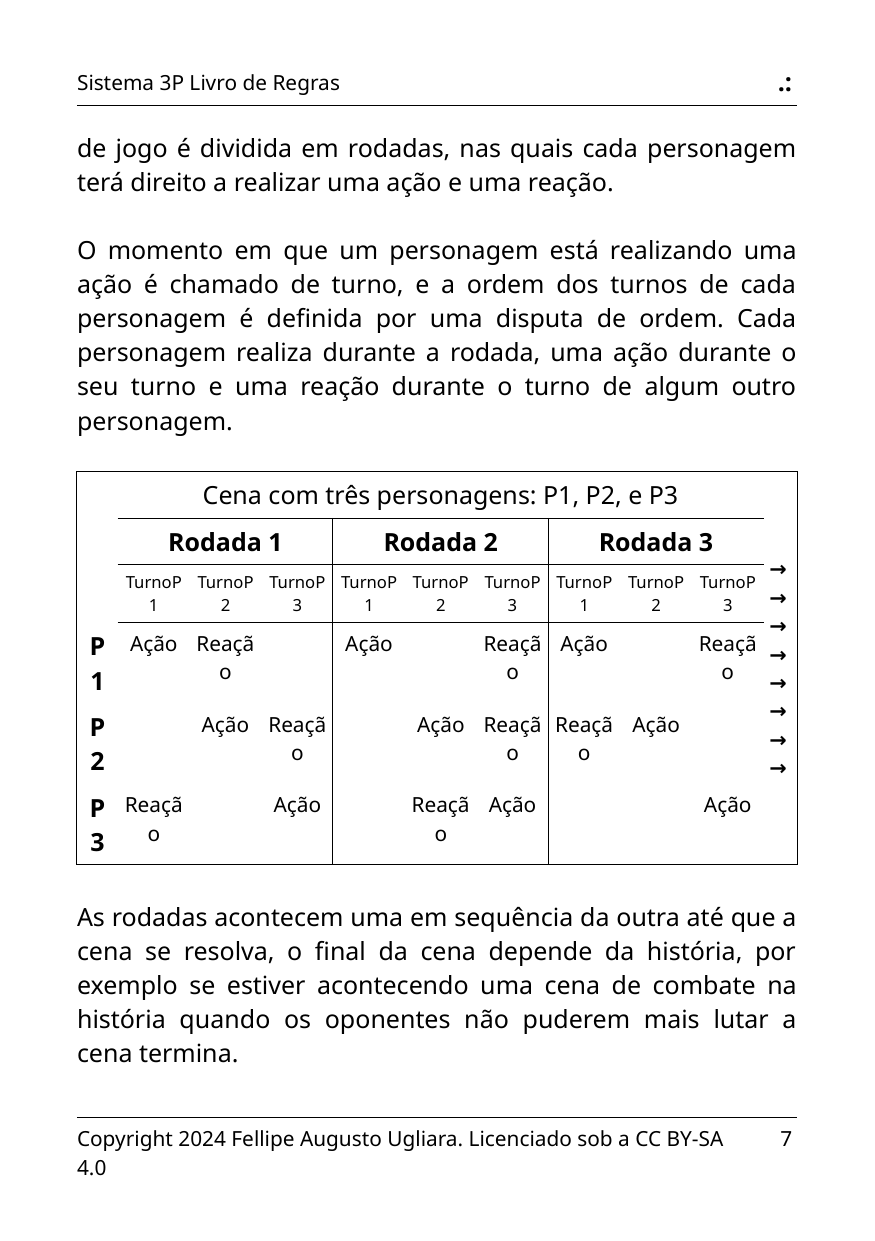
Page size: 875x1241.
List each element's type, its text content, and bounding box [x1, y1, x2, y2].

table_cell [118, 703, 189, 783]
table_cell TurnoP1 [333, 565, 405, 622]
table_cell TurnoP2 [189, 565, 261, 622]
text de jogo é dividida em rodadas, nas quais cada personagem terá direito a realizar uma ação e uma reação. [77, 131, 797, 199]
table_cell [620, 623, 692, 703]
table_cell Ação [189, 703, 261, 783]
table_cell [261, 623, 332, 703]
table_cell Rodada 1 [118, 519, 332, 564]
table_cell Ação [118, 623, 189, 703]
table_cell [549, 784, 620, 864]
table_cell [620, 784, 692, 864]
table_cell TurnoP3 [692, 565, 763, 622]
table_cell Reação [476, 623, 548, 703]
table_cell Ação [261, 784, 332, 864]
table_cell Rodada 3 [549, 519, 763, 564]
table_cell TurnoP2 [405, 565, 476, 622]
table_cell [692, 703, 763, 783]
table_cell Reação [405, 784, 476, 864]
table_cell TurnoP1 [118, 565, 189, 622]
table_cell [333, 703, 405, 783]
table_cell TurnoP2 [620, 565, 692, 622]
table_cell Reação [189, 623, 261, 703]
table_cell [189, 784, 261, 864]
table_cell [333, 784, 405, 864]
table_cell Reação [118, 784, 189, 864]
table_cell P2 [77, 703, 118, 783]
table_cell P3 [77, 784, 118, 864]
table_cell TurnoP1 [549, 565, 620, 622]
table_cell P1 [77, 622, 118, 703]
text As rodadas acontecem uma em sequência da outra até que a cena se resolva, o final da cena depende da história, por exemplo se estiver acontecendo uma cena de combate na história quando os oponentes não puderem mais lutar a cena termina. [77, 899, 797, 1069]
table_cell Ação [692, 784, 763, 864]
table_cell Ação [620, 703, 692, 783]
table_cell Ação [405, 703, 476, 783]
table_cell TurnoP3 [476, 565, 548, 622]
table_cell Ação [333, 623, 405, 703]
table_cell [405, 623, 476, 703]
table_cell Reação [692, 623, 763, 703]
table_cell Ação [476, 784, 548, 864]
table_cell Ação [549, 623, 620, 703]
table_cell Reação [549, 703, 620, 783]
table_cell TurnoP3 [261, 565, 332, 622]
table_header [77, 472, 118, 622]
table_cell Rodada 2 [333, 519, 548, 564]
table_cell Reação [261, 703, 332, 783]
table_header Cena com três personagens: P1, P2, e P3 [118, 472, 763, 518]
text O momento em que um personagem está realizando uma ação é chamado de turno, e a ordem dos turnos de cada personagem é definida por uma disputa de ordem. Cada personagem realiza durante a rodada, uma ação durante o seu turno e uma reação durante o turno de algum outro personagem. [77, 233, 797, 437]
table_cell Reação [476, 703, 548, 783]
table_header → → → → → → → → [764, 472, 797, 864]
